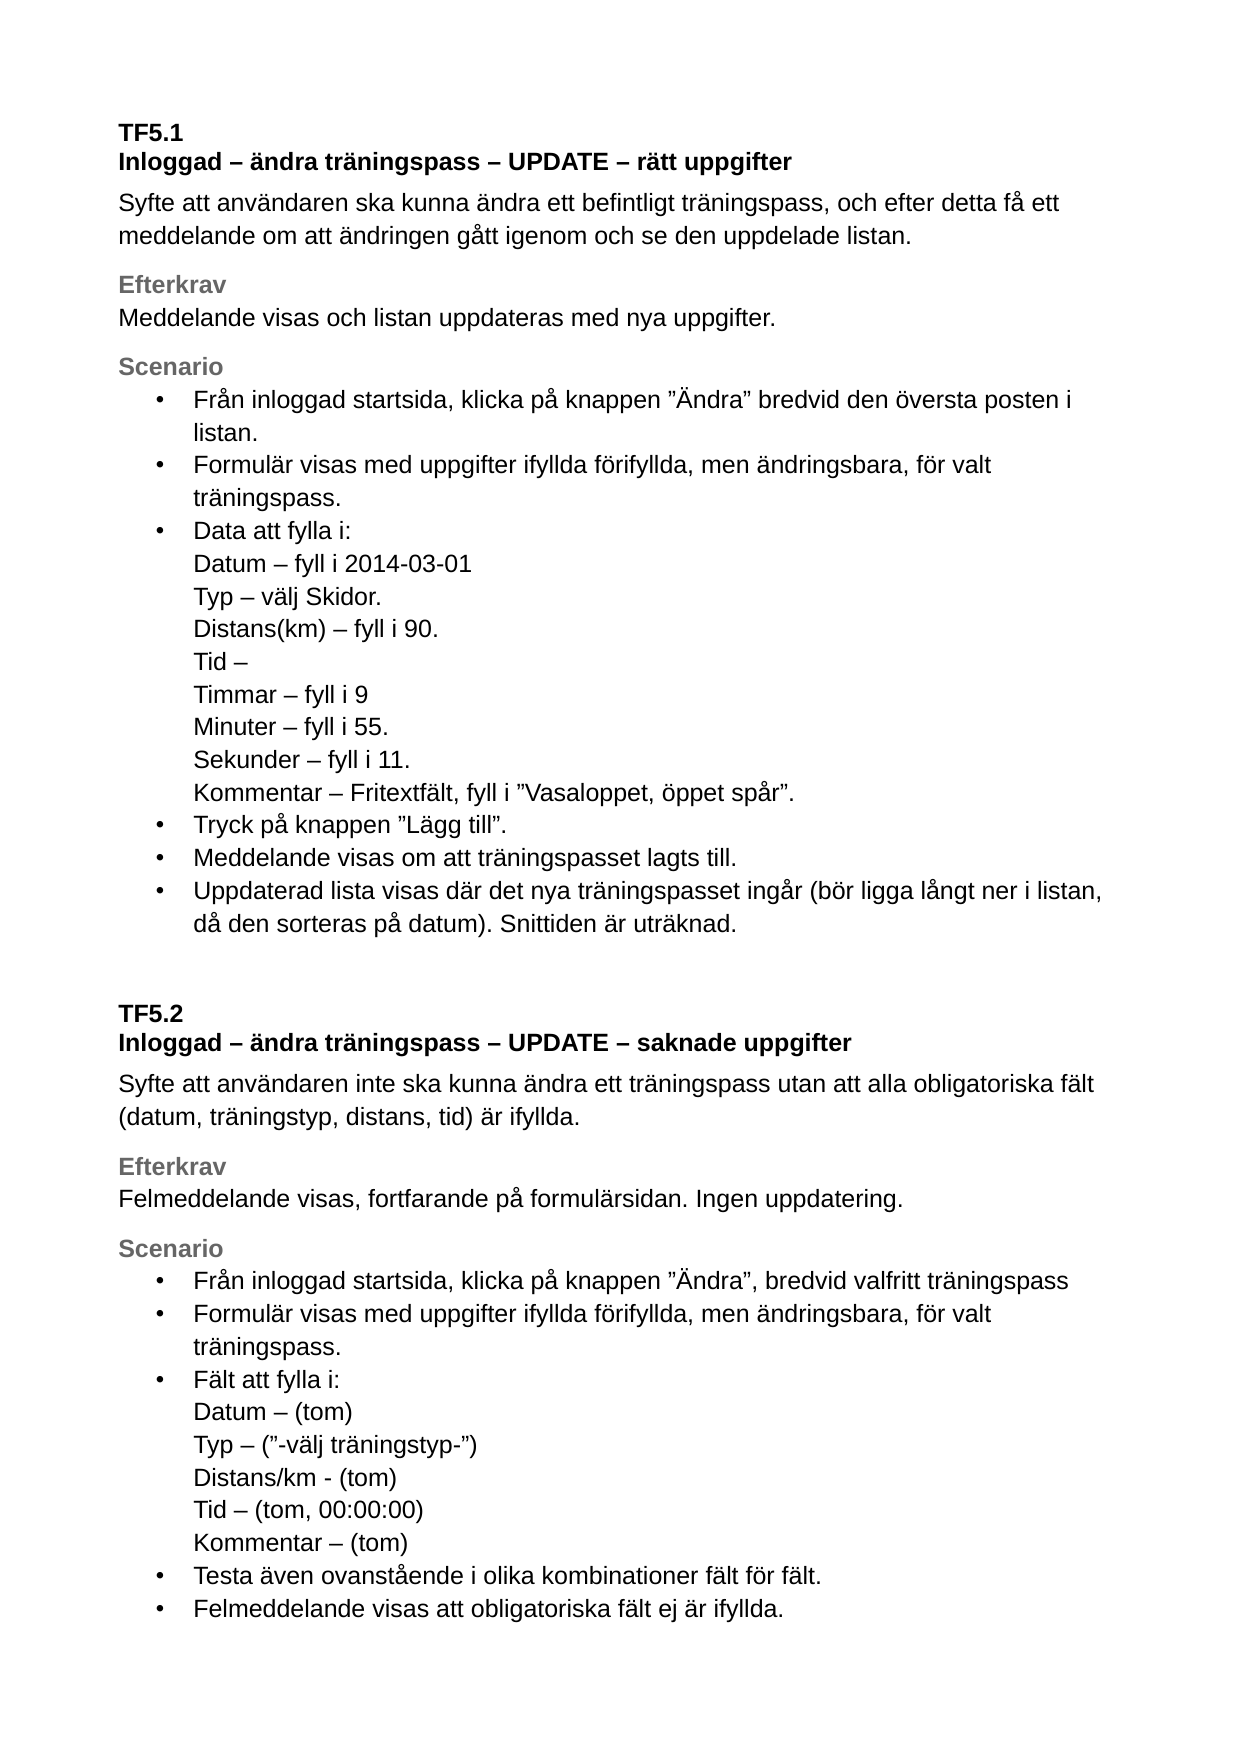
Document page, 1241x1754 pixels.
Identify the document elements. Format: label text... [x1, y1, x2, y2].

list Distans(km) – fyll i 90. [156, 614, 1122, 643]
list Tryck på knappen ”Lägg till”. [156, 811, 1122, 839]
list Kommentar – (tom) [156, 1528, 1122, 1557]
list Felmeddelande visas att obligatoriska fält ej är ifyllda. [156, 1594, 1122, 1623]
text Syfte att användaren inte ska kunna ändra ett träningspass utan att alla obligatoriska fält (datum, träningstyp, distans, tid) är ifyllda. [118, 1069, 1122, 1131]
list Typ – (”-välj träningstyp-”) [156, 1430, 1122, 1459]
text Meddelande visas och listan uppdateras med nya uppgifter. [118, 303, 1122, 332]
list Testa även ovanstående i olika kombinationer fält för fält. [156, 1561, 1122, 1590]
list Formulär visas med uppgifter ifyllda förifyllda, men ändringsbara, för valt träningspass. [156, 1299, 1122, 1361]
list Minuter – fyll i 55. [156, 712, 1122, 741]
list Sekunder – fyll i 11. [156, 745, 1122, 774]
list Fält att fylla i: Datum – (tom) [156, 1364, 1122, 1426]
subtitle Efterkrav [118, 1151, 1122, 1180]
subtitle Scenario [118, 352, 1122, 381]
list Meddelande visas om att träningspasset lagts till. [156, 843, 1122, 872]
list Timmar – fyll i 9 [156, 680, 1122, 708]
subtitle Efterkrav [118, 270, 1122, 299]
list Formulär visas med uppgifter ifyllda förifyllda, men ändringsbara, för valt träningspass. [156, 451, 1122, 512]
list Tid – (tom, 00:00:00) [156, 1496, 1122, 1524]
subtitle Scenario [118, 1233, 1122, 1262]
list Kommentar – Fritextfält, fyll i ”Vasaloppet, öppet spår”. [156, 778, 1122, 807]
subtitle TF5.1 Inloggad – ändra träningspass – UPDATE – rätt uppgifter [118, 118, 1122, 176]
list Tid – [156, 647, 1122, 676]
list Distans/km - (tom) [156, 1463, 1122, 1492]
list Från inloggad startsida, klicka på knappen ”Ändra” bredvid den översta posten i listan. [156, 385, 1122, 447]
list Från inloggad startsida, klicka på knappen ”Ändra”, bredvid valfritt träningspass [156, 1266, 1122, 1295]
list Typ – välj Skidor. [156, 582, 1122, 610]
text Felmeddelande visas, fortfarande på formulärsidan. Ingen uppdatering. [118, 1184, 1122, 1213]
list Uppdaterad lista visas där det nya träningspasset ingår (bör ligga långt ner i listan, då den sorteras på datum). Snittiden är uträknad. [156, 876, 1122, 938]
subtitle TF5.2 Inloggad – ändra träningspass – UPDATE – saknade uppgifter [118, 999, 1122, 1057]
text Syfte att användaren ska kunna ändra ett befintligt träningspass, och efter detta få ett meddelande om att ändringen gått igenom och se den uppdelade listan. [118, 188, 1122, 249]
list Data att fylla i: Datum – fyll i 2014-03-01 [156, 516, 1122, 578]
